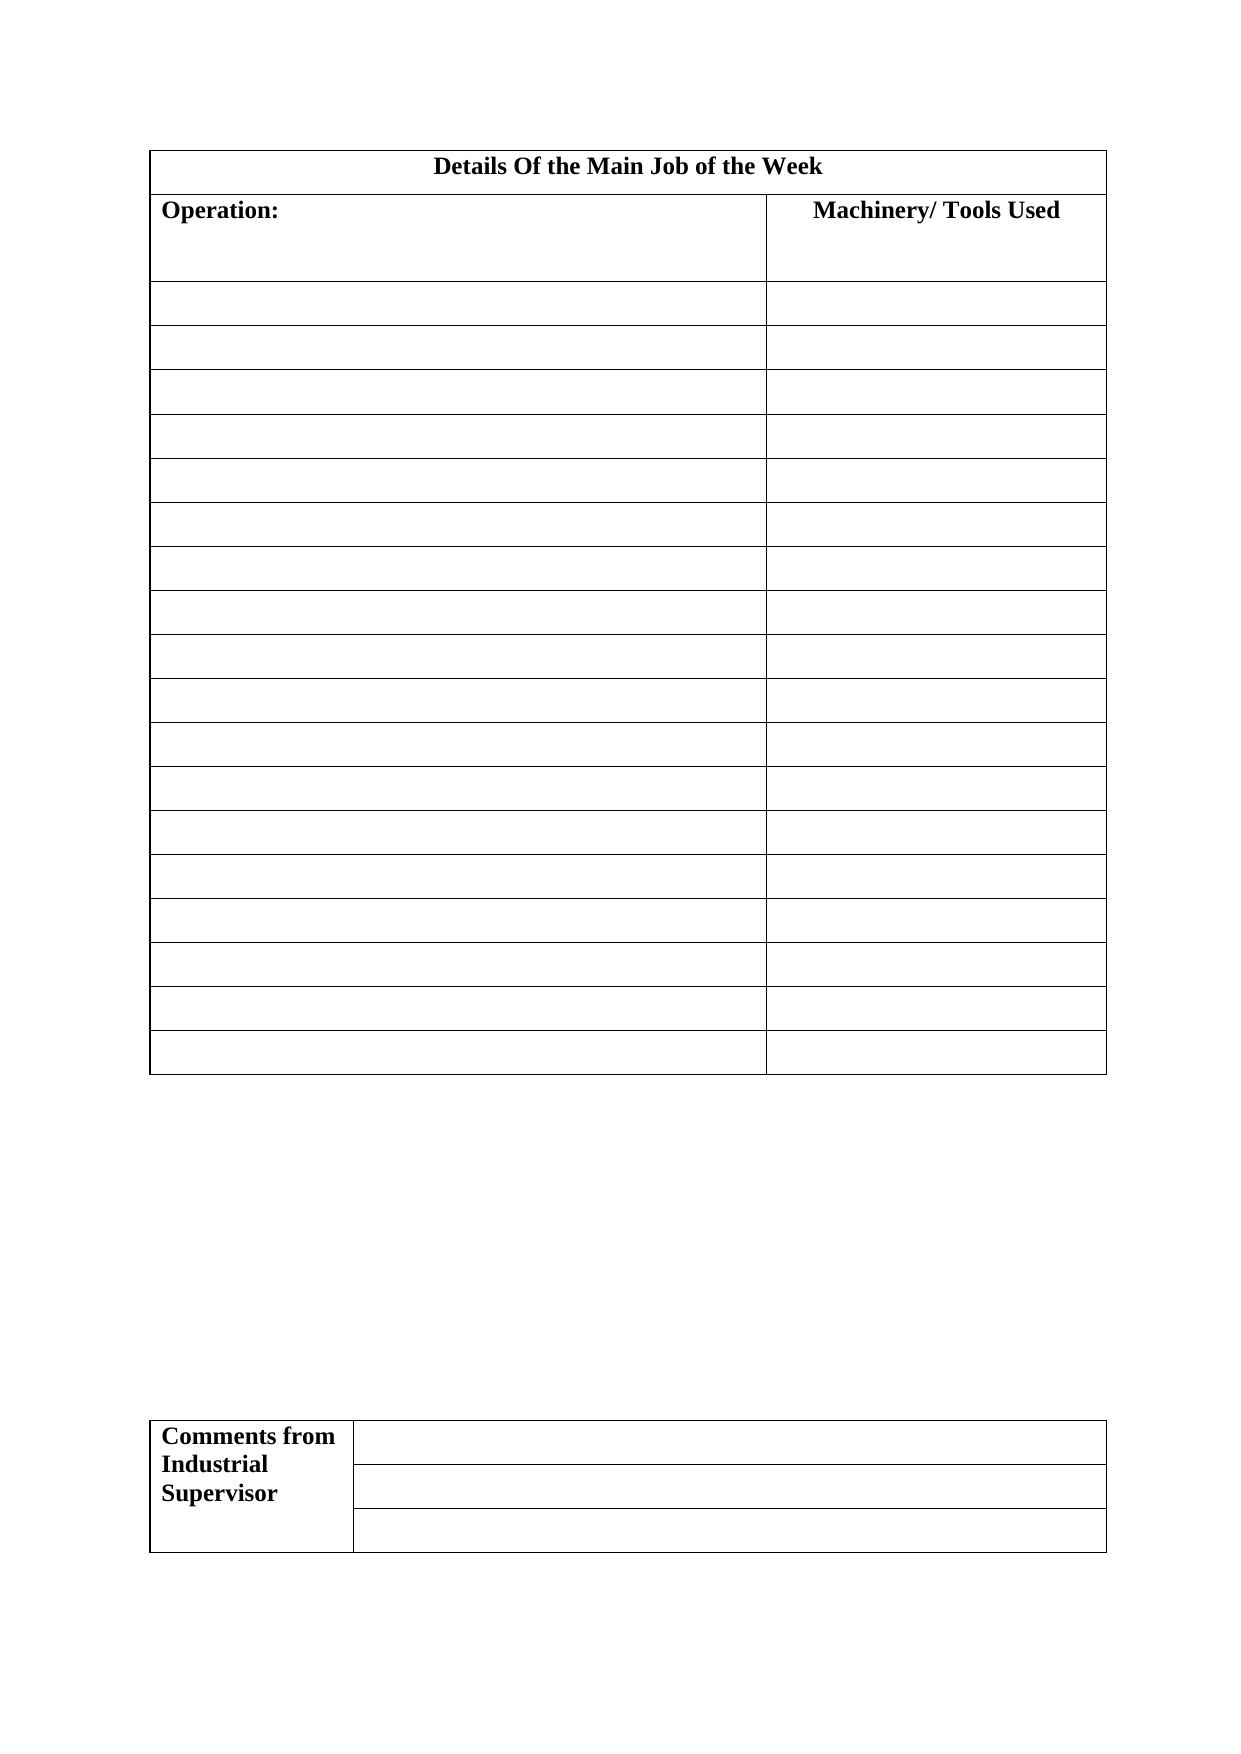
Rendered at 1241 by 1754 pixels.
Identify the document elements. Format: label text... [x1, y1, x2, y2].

table_cell [767, 899, 1106, 942]
table_cell [767, 1334, 1106, 1377]
table_cell [151, 459, 766, 502]
table_cell [767, 943, 1106, 986]
table_cell [767, 1119, 1106, 1161]
table_cell [150, 1377, 767, 1420]
table_cell [150, 1161, 767, 1204]
table_cell [354, 1465, 1106, 1508]
table_cell [767, 326, 1106, 369]
table_cell [151, 723, 766, 766]
table_cell [767, 1377, 1106, 1420]
table_cell [354, 1509, 1106, 1552]
table_cell [767, 1205, 1106, 1247]
table_cell [150, 1248, 767, 1334]
table_cell [767, 679, 1106, 722]
table_cell [767, 547, 1106, 590]
table_cell [151, 370, 766, 413]
table_cell [767, 1161, 1106, 1204]
table_cell [767, 503, 1106, 546]
table_cell [150, 1119, 767, 1161]
table_cell Operation: [151, 195, 766, 281]
table_cell [151, 679, 766, 722]
table_cell [151, 811, 766, 854]
table_cell [151, 326, 766, 369]
table_cell [151, 943, 766, 986]
table_cell [151, 855, 766, 898]
table_cell [767, 1075, 1106, 1118]
table_cell [151, 415, 766, 457]
table_cell [767, 370, 1106, 413]
table_cell [767, 811, 1106, 854]
table_cell [150, 1075, 767, 1118]
table_cell [151, 282, 766, 325]
table_cell [354, 1421, 1106, 1464]
table_cell [767, 723, 1106, 766]
table_cell Details Of the Main Job of the Week [151, 151, 1106, 194]
table_cell Comments from Industrial Supervisor [151, 1421, 353, 1552]
table_cell [151, 899, 766, 942]
table_cell [150, 1205, 767, 1247]
table_cell [767, 591, 1106, 634]
table_cell [767, 855, 1106, 898]
table_cell [767, 415, 1106, 457]
table_cell [151, 1031, 766, 1074]
table_cell [767, 767, 1106, 810]
table_cell [767, 459, 1106, 502]
table_cell [151, 503, 766, 546]
table_cell [767, 1031, 1106, 1074]
table_cell [151, 767, 766, 810]
table_cell [151, 547, 766, 590]
table_cell [767, 635, 1106, 678]
table_cell Machinery/ Tools Used [767, 195, 1106, 281]
table_cell [767, 282, 1106, 325]
table_cell [151, 635, 766, 678]
table_cell [767, 987, 1106, 1030]
table_cell [151, 591, 766, 634]
table_cell [150, 1334, 767, 1377]
table_cell [767, 1248, 1106, 1334]
table_cell [151, 987, 766, 1030]
